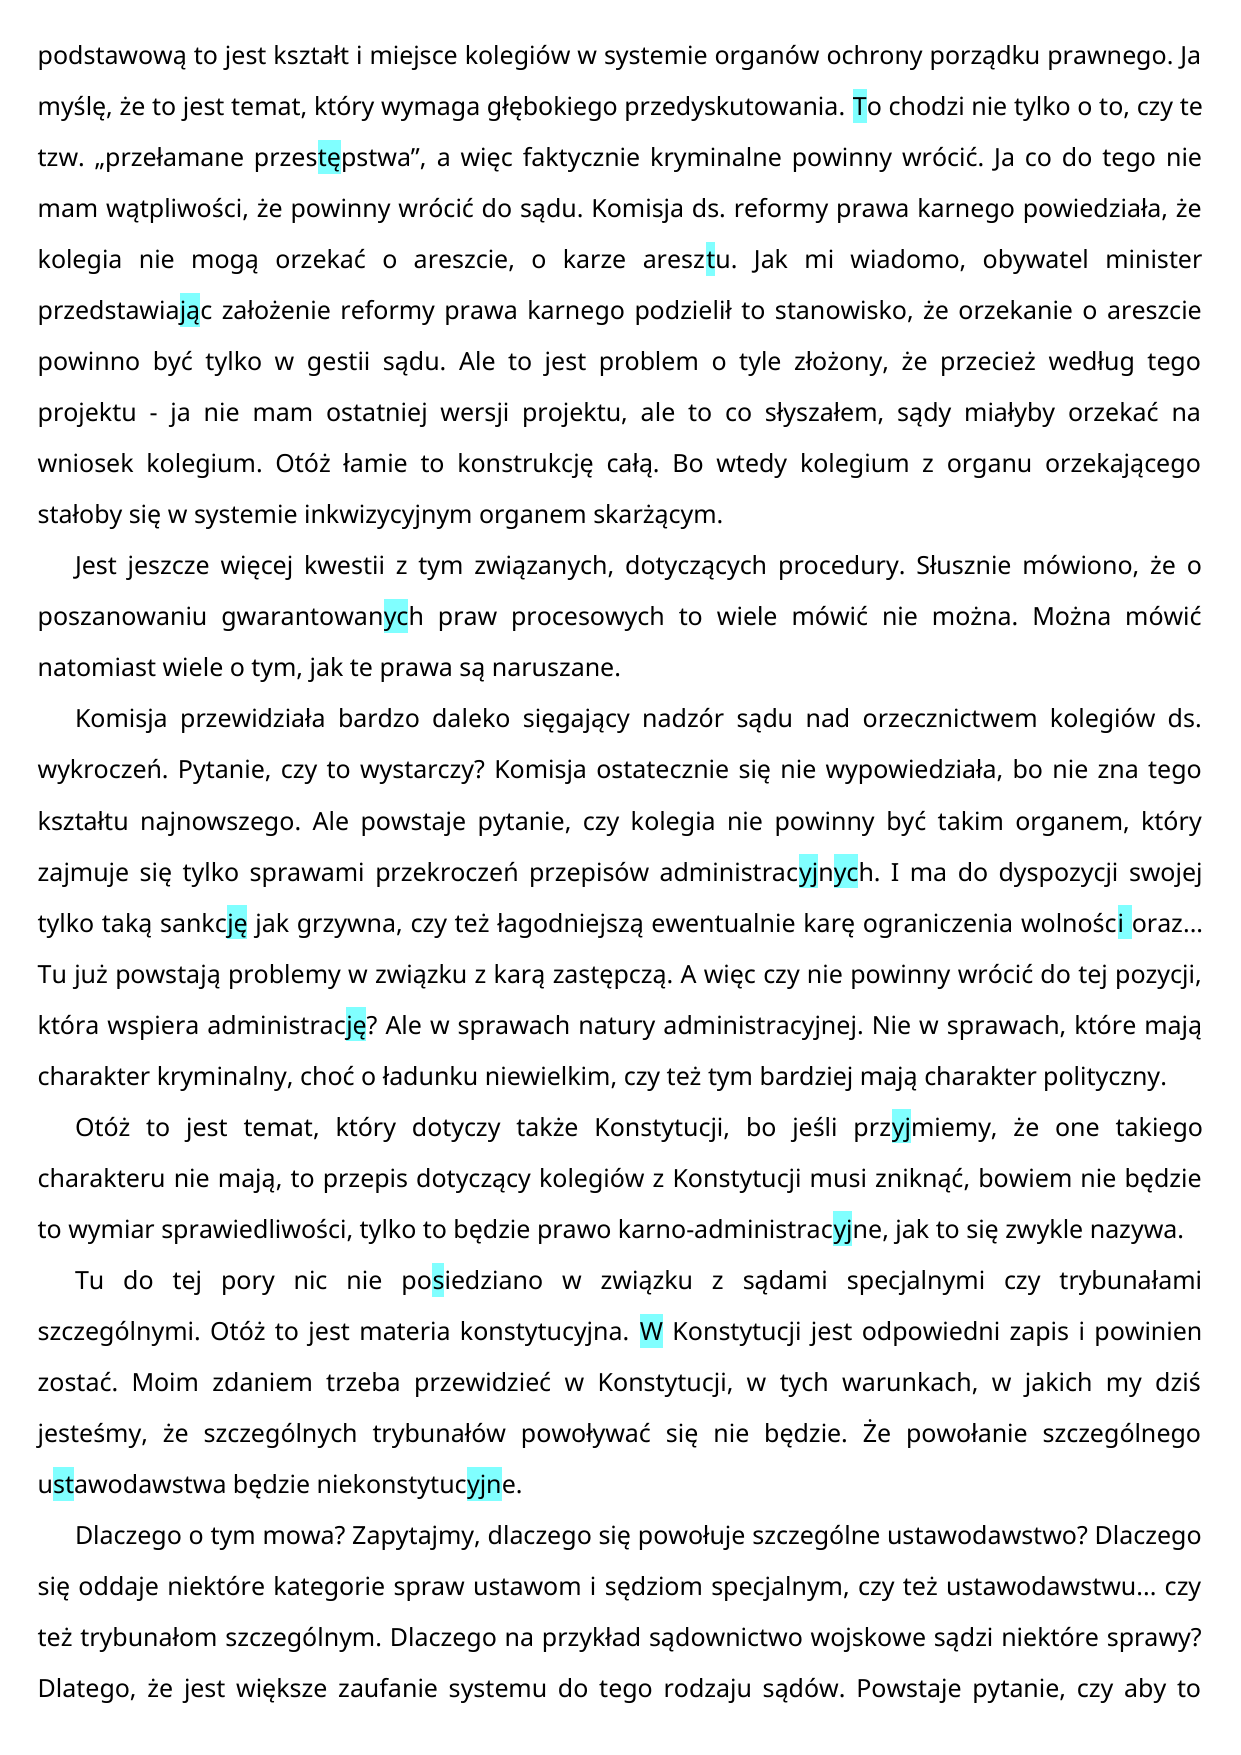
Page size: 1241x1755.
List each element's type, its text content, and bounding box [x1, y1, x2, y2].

text Komisja przewidziała bardzo daleko sięgający nadzór sądu nad orzecznictwem kolegiów ds. wykroczeń. Pytanie, czy to wystarczy? Komisja ostatecznie się nie wypowiedziała, bo nie zna tego kształtu najnowszego. Ale powstaje pytanie, czy kolegia nie powinny być takim organem, który zajmuje się tylko sprawami przekroczeń przepisów administracyjnych. I ma do dyspozycji swojej tylko taką sankcję jak grzywna, czy też łagodniejszą ewentualnie karę ograniczenia wolności oraz... Tu już powstają problemy w związku z karą zastępczą. A więc czy nie powinny wrócić do tej pozycji, która wspiera administrację? Ale w sprawach natury administracyjnej. Nie w sprawach, które mają charakter kryminalny, choć o ładunku niewielkim, czy też tym bardziej mają charakter polityczny. [37, 701, 1203, 1092]
text podstawową to jest kształt i miejsce kolegiów w systemie organów ochrony porządku prawnego. Ja myślę, że to jest temat, który wymaga głębokiego przedyskutowania. To chodzi nie tylko o to, czy te tzw. „przełamane przestępstwa”, a więc faktycznie kryminalne powinny wrócić. Ja co do tego nie mam wątpliwości, że powinny wrócić do sądu. Komisja ds. reformy prawa karnego powiedziała, że kolegia nie mogą orzekać o areszcie, o karze aresztu. Jak mi wiadomo, obywatel minister przedstawiając założenie reformy prawa karnego podzielił to stanowisko, że orzekanie o areszcie powinno być tylko w gestii sądu. Ale to jest problem o tyle złożony, że przecież według tego projektu - ja nie mam ostatniej wersji projektu, ale to co słyszałem, sądy miałyby orzekać na wniosek kolegium. Otóż łamie to konstrukcję całą. Bo wtedy kolegium z organu orzekającego stałoby się w systemie inkwizycyjnym organem skarżącym. [37, 37, 1203, 531]
text Tu do tej pory nic nie posiedziano w związku z sądami specjalnymi czy trybunałami szczególnymi. Otóż to jest materia konstytucyjna. W Konstytucji jest odpowiedni zapis i powinien zostać. Moim zdaniem trzeba przewidzieć w Konstytucji, w tych warunkach, w jakich my dziś jesteśmy, że szczególnych trybunałów powoływać się nie będzie. Że powołanie szczególnego ustawodawstwa będzie niekonstytucyjne. [37, 1262, 1203, 1501]
text Otóż to jest temat, który dotyczy także Konstytucji, bo jeśli przyjmiemy, że one takiego charakteru nie mają, to przepis dotyczący kolegiów z Konstytucji musi zniknąć, bowiem nie będzie to wymiar sprawiedliwości, tylko to będzie prawo karno-administracyjne, jak to się zwykle nazywa. [37, 1109, 1203, 1246]
text Dlaczego o tym mowa? Zapytajmy, dlaczego się powołuje szczególne ustawodawstwo? Dlaczego się oddaje niektóre kategorie spraw ustawom i sędziom specjalnym, czy też ustawodawstwu... czy też trybunałom szczególnym. Dlaczego na przykład sądownictwo wojskowe sądzi niektóre sprawy? Dlatego, że jest większe zaufanie systemu do tego rodzaju sądów. Powstaje pytanie, czy aby to [37, 1518, 1203, 1705]
text Jest jeszcze więcej kwestii z tym związanych, dotyczących procedury. Słusznie mówiono, że o poszanowaniu gwarantowanych praw procesowych to wiele mówić nie można. Można mówić natomiast wiele o tym, jak te prawa są naruszane. [37, 548, 1203, 684]
